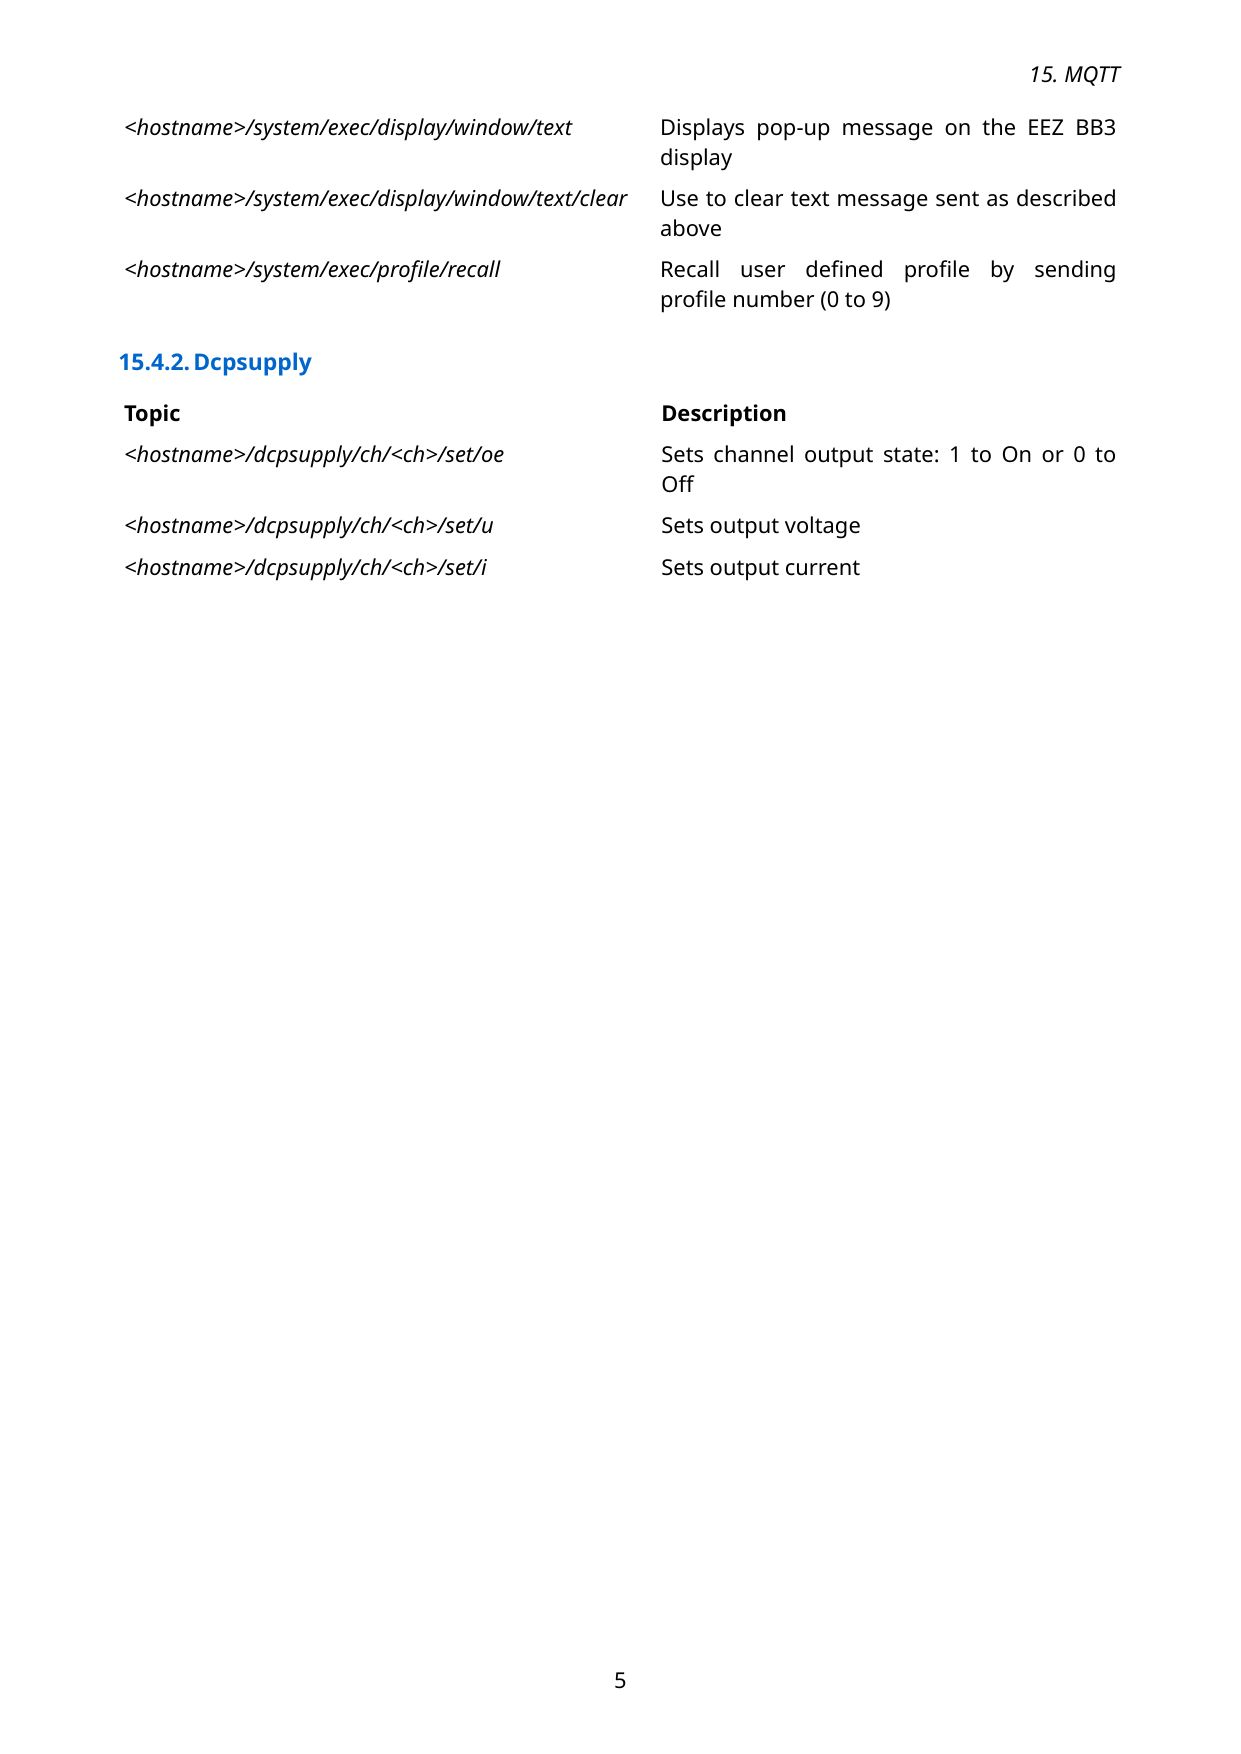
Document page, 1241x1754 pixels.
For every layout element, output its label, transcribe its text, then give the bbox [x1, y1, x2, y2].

table_cell Sets output voltage [655, 505, 1123, 546]
table_cell <hostname>/dcpsupply/ch/<ch>/set/i [118, 546, 655, 587]
table_cell Displays pop-up message on the EEZ BB3 display [654, 107, 1123, 178]
table_cell <hostname>/system/exec/display/window/text [118, 107, 654, 178]
table_cell Sets output current [655, 546, 1123, 587]
subtitle Dcpsupply [118, 346, 1122, 377]
table_cell Sets channel output state: 1 to On or 0 to Off [655, 434, 1123, 504]
table_cell <hostname>/dcpsupply/ch/<ch>/set/u [118, 505, 655, 546]
table_cell Use to clear text message sent as described above [654, 178, 1123, 249]
table_cell Recall user defined profile by sending profile number (0 to 9) [654, 249, 1123, 320]
table_cell <hostname>/dcpsupply/ch/<ch>/set/oe [118, 434, 655, 504]
table_cell <hostname>/system/exec/profile/recall [118, 249, 654, 320]
table_cell <hostname>/system/exec/display/window/text/clear [118, 178, 654, 249]
table_header Description [655, 392, 1123, 433]
table_header Topic [118, 392, 655, 433]
